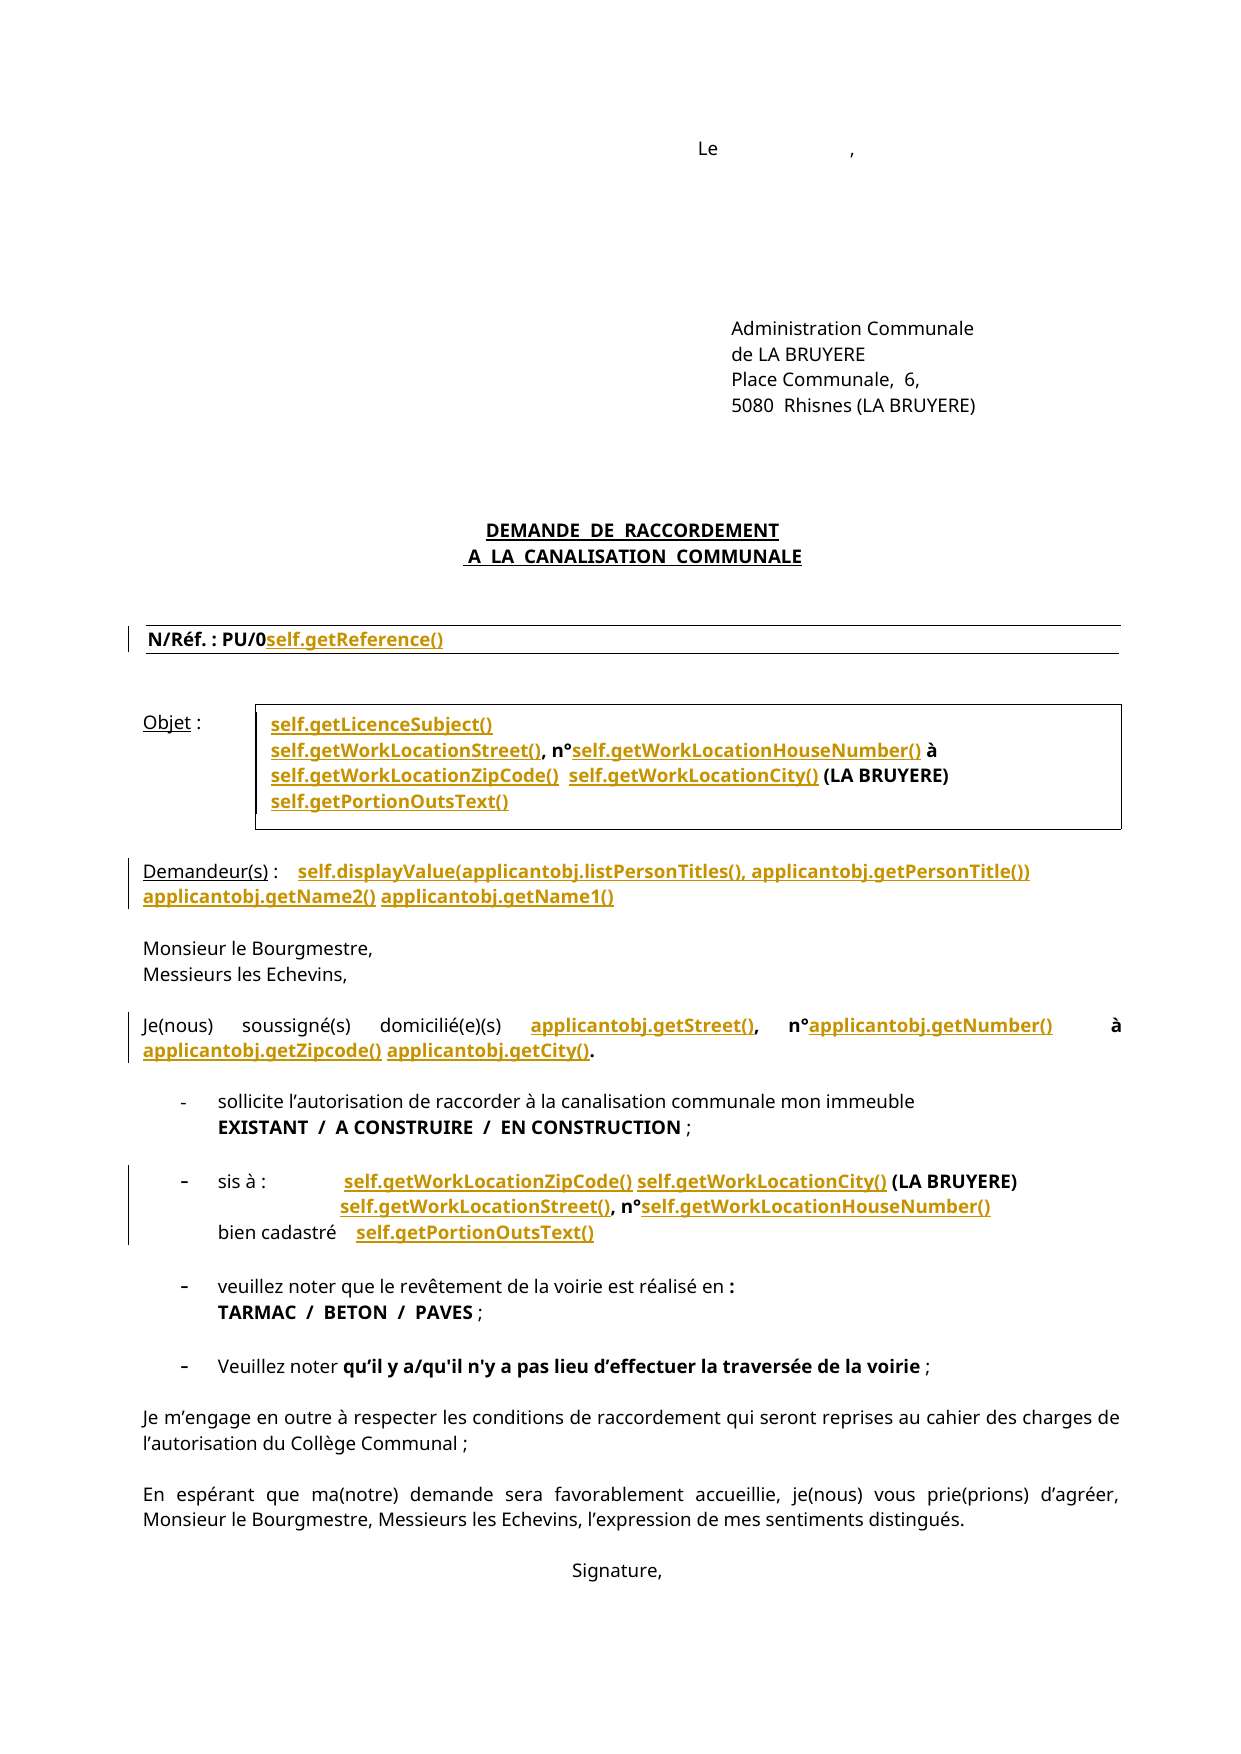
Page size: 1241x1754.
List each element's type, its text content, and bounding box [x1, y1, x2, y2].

list EXISTANT / A CONSTRUIRE / EN CONSTRUCTION ; [180, 1114, 1122, 1139]
text TARMAC / BETON / PAVES ; [218, 1299, 1122, 1325]
text Je m’engage en outre à respecter les conditions de raccordement qui seront reprises au cahier des charges de l’autorisation du Collège Communal ; [143, 1404, 1122, 1456]
text Messieurs les Echevins, [143, 961, 1122, 986]
text self.getWorkLocationStreet(), n°self.getWorkLocationHouseNumber() [218, 1194, 1122, 1219]
text Administration Communale [731, 315, 1145, 341]
list Veuillez noter qu’il y a/qu'il n'y a pas lieu d’effectuer la traversée de la voirie ; [180, 1350, 1122, 1379]
list veuillez noter que le revêtement de la voirie est réalisé en : [180, 1270, 1122, 1299]
text DEMANDE DE RACCORDEMENT [143, 518, 1122, 543]
list sollicite l’autorisation de raccorder à la canalisation communale mon immeuble [180, 1088, 1122, 1114]
text Signature, [143, 1558, 1190, 1583]
text Place Communale, 6, [731, 366, 1145, 392]
text En espérant que ma(notre) demande sera favorablement accueillie, je(nous) vous prie(prions) d’agréer, Monsieur le Bourgmestre, Messieurs les Echevins, l’expression de mes sentiments distingués. [143, 1481, 1120, 1532]
text A LA CANALISATION COMMUNALE [143, 543, 1122, 569]
text de LA BRUYERE [731, 341, 1145, 366]
text Le , [143, 135, 1122, 160]
text bien cadastré self.getPortionOutsText() [218, 1219, 1122, 1245]
text Je(nous) soussigné(s) domicilié(e)(s) applicantobj.getStreet(), n°applicantobj.getNumber() à applicantobj.getZipcode() applicantobj.getCity(). [143, 1012, 1122, 1063]
text Demandeur(s) : self.displayValue(applicantobj.listPersonTitles(), applicantobj.getPersonTitle()) applicantobj.getName2() applicantobj.getName1() [143, 858, 1122, 909]
list sis à : self.getWorkLocationZipCode() self.getWorkLocationCity() (LA BRUYERE) [180, 1165, 1122, 1194]
text self.getPortionOutsText() [271, 788, 1106, 814]
text 5080 Rhisnes (LA BRUYERE) [731, 392, 1145, 417]
text Objet : [143, 709, 255, 735]
text self.getLicenceSubject() [271, 712, 1106, 737]
text Monsieur le Bourgmestre, [143, 935, 1122, 961]
text self.getWorkLocationStreet(), n°self.getWorkLocationHouseNumber() à self.getWorkLocationZipCode() self.getWorkLocationCity() (LA BRUYERE) [271, 737, 1106, 788]
text N/Réf. : PU/0self.getReference() [143, 626, 1122, 652]
